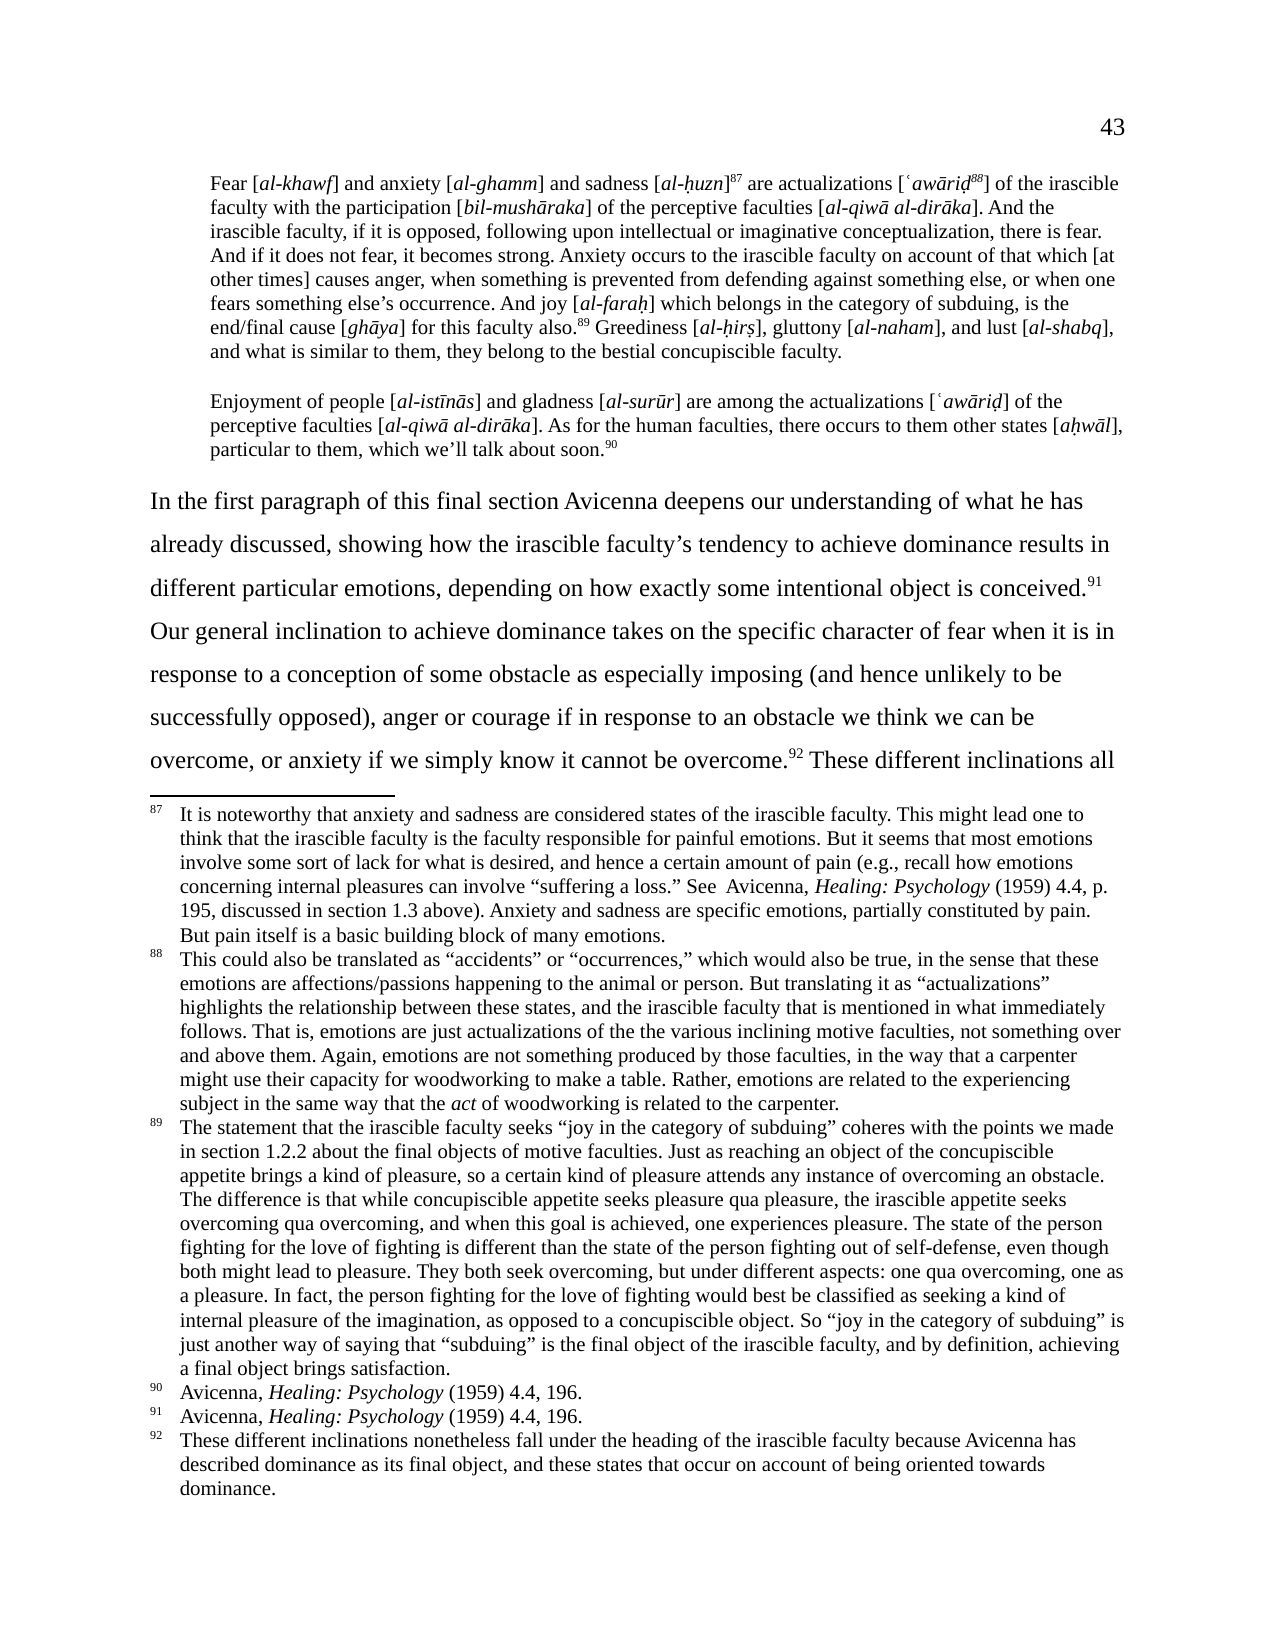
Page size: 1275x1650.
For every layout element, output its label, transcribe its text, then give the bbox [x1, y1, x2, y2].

text Avicenna, Healing: Psychology (1959) 4.4, 196. [150, 1380, 1125, 1404]
text In the first paragraph of this final section Avicenna deepens our understanding of what he has already discussed, showing how the irascible faculty’s tendency to achieve dominance results in different particular emotions, depending on how exactly some intentional object is conceived. Our general inclination to achieve dominance takes on the specific character of fear when it is in response to a conception of some obstacle as especially imposing (and hence unlikely to be successfully opposed), anger or courage if in response to an obstacle we think we can be overcome, or anxiety if we simply know it cannot be overcome. These different inclinations all [150, 486, 1125, 774]
text The statement that the irascible faculty seeks “joy in the category of subduing” coheres with the points we made in section 1.2.2 about the final objects of motive faculties. Just as reaching an object of the concupiscible appetite brings a kind of pleasure, so a certain kind of pleasure attends any instance of overcoming an obstacle. The difference is that while concupiscible appetite seeks pleasure qua pleasure, the irascible appetite seeks overcoming qua overcoming, and when this goal is achieved, one experiences pleasure. The state of the person fighting for the love of fighting is different than the state of the person fighting out of self-defense, even though both might lead to pleasure. They both seek overcoming, but under different aspects: one qua overcoming, one as a pleasure. In fact, the person fighting for the love of fighting would best be classified as seeking a kind of internal pleasure of the imagination, as opposed to a concupiscible object. So “joy in the category of subduing” is just another way of saying that “subduing” is the final object of the irascible faculty, and by definition, achieving a final object brings satisfaction. [150, 1115, 1125, 1380]
text This could also be translated as “accidents” or “occurrences,” which would also be true, in the sense that these emotions are affections/passions happening to the animal or person. But translating it as “actualizations” highlights the relationship between these states, and the irascible faculty that is mentioned in what immediately follows. That is, emotions are just actualizations of the the various inclining motive faculties, not something over and above them. Again, emotions are not something produced by those faculties, in the way that a carpenter might use their capacity for woodworking to make a table. Rather, emotions are related to the experiencing subject in the same way that the act of woodworking is related to the carpenter. [150, 947, 1125, 1115]
text It is noteworthy that anxiety and sadness are considered states of the irascible faculty. This might lead one to think that the irascible faculty is the faculty responsible for painful emotions. But it seems that most emotions involve some sort of lack for what is desired, and hence a certain amount of pain (e.g., recall how emotions concerning internal pleasures can involve “suffering a loss.” See Avicenna, Healing: Psychology (1959) 4.4, p. 195, discussed in section 1.3 above). Anxiety and sadness are specific emotions, partially constituted by pain. But pain itself is a basic building block of many emotions. [150, 802, 1125, 947]
text Fear [al-khawf] and anxiety [al-ghamm] and sadness [al-ḥuzn] are actualizations [ʿawāriḍ] of the irascible faculty with the participation [bil-mushāraka] of the perceptive faculties [al-qiwā al-dirāka]. And the irascible faculty, if it is opposed, following upon intellectual or imaginative conceptualization, there is fear. And if it does not fear, it becomes strong. Anxiety occurs to the irascible faculty on account of that which [at other times] causes anger, when something is prevented from defending against something else, or when one fears something else’s occurrence. And joy [al-faraḥ] which belongs in the category of subduing, is the end/final cause [ghāya] for this faculty also. Greediness [al-ḥirṣ], gluttony [al-naham], and lust [al-shabq], and what is similar to them, they belong to the bestial concupiscible faculty. [210, 171, 1125, 363]
text Enjoyment of people [al-istīnās] and gladness [al-surūr] are among the actualizations [ʿawāriḍ] of the perceptive faculties [al-qiwā al-dirāka]. As for the human faculties, there occurs to them other states [aḥwāl], particular to them, which we’ll talk about soon. [210, 389, 1125, 461]
text Avicenna, Healing: Psychology (1959) 4.4, 196. [150, 1404, 1125, 1428]
text These different inclinations nonetheless fall under the heading of the irascible faculty because Avicenna has described dominance as its final object, and these states that occur on account of being oriented towards dominance. [150, 1428, 1125, 1500]
